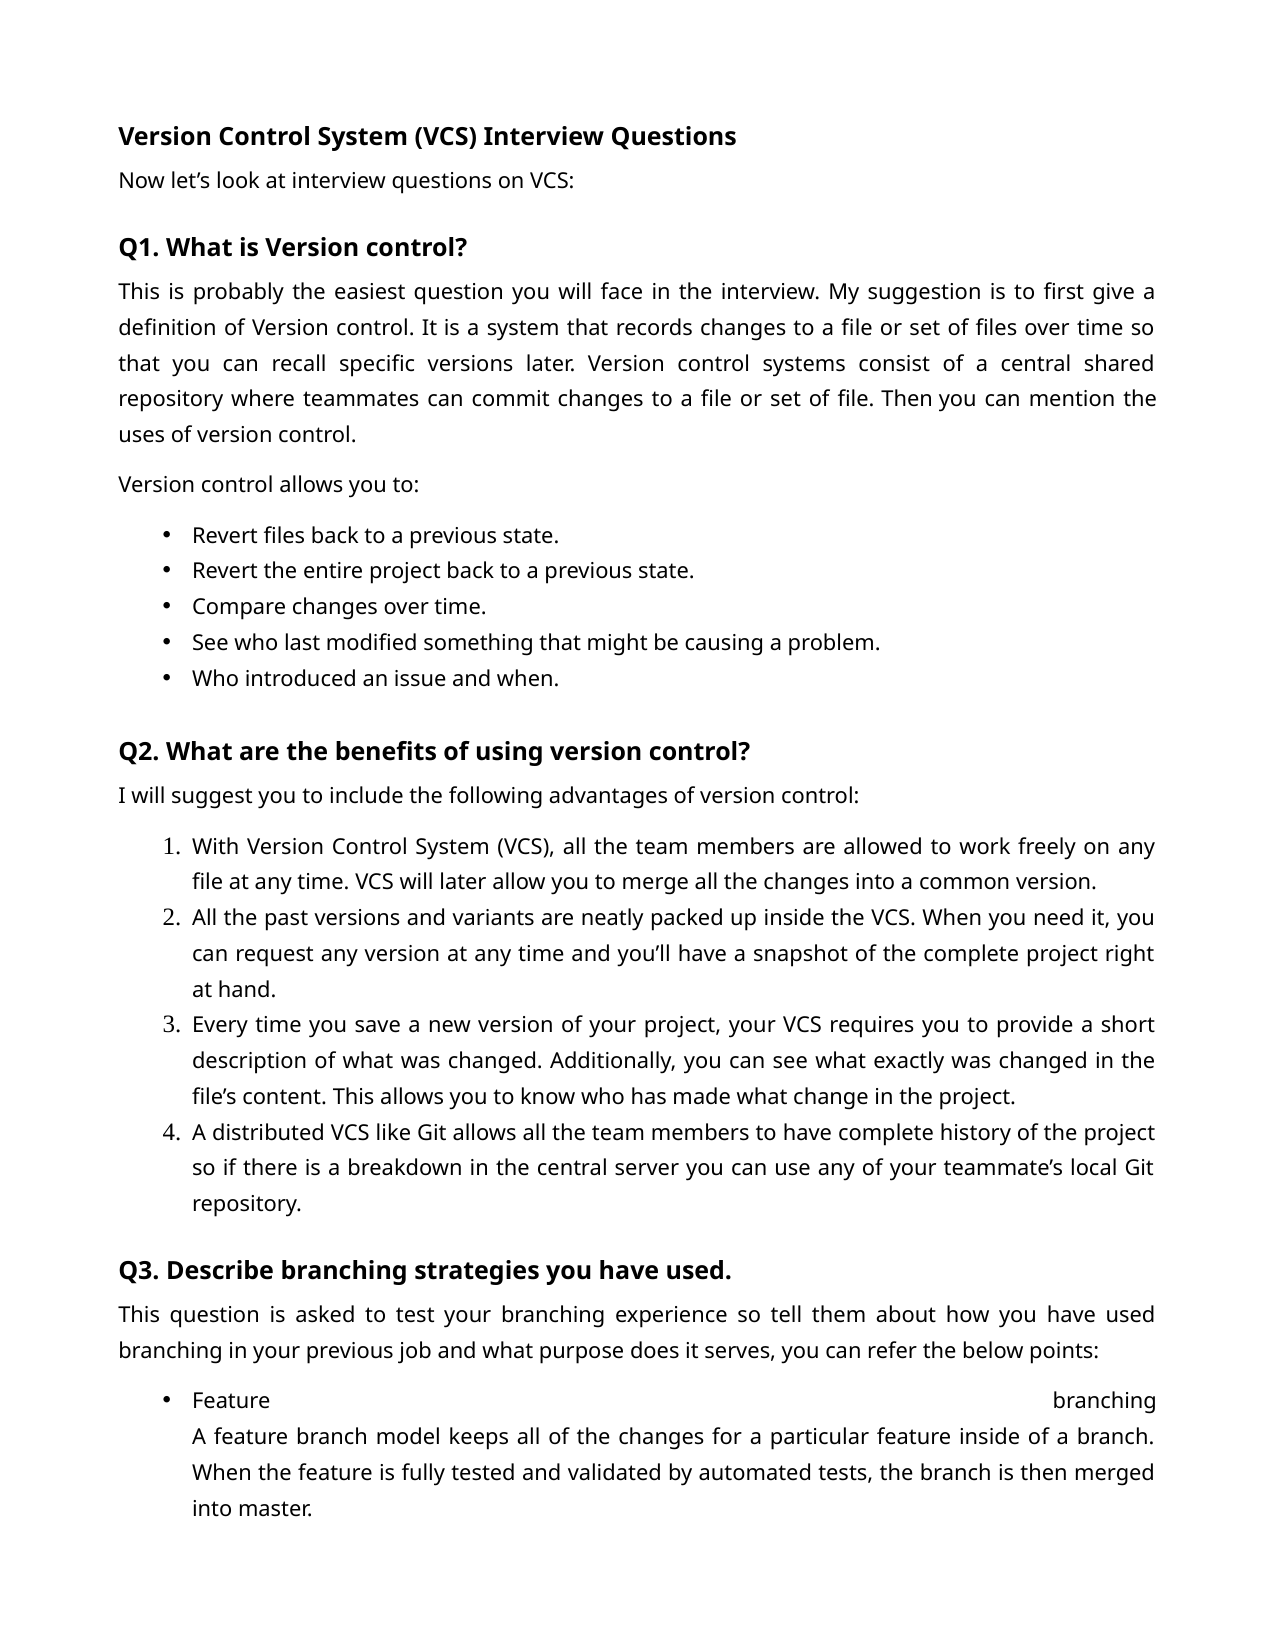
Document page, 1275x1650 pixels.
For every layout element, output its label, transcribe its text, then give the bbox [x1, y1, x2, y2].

list Revert the entire project back to a previous state. [162, 555, 1157, 585]
list See who last modified something that might be causing a problem. [162, 627, 1157, 657]
list Every time you save a new version of your project, your VCS requires you to provide a short description of what was changed. Additionally, you can see what exactly was changed in the file’s content. This allows you to know who has made what change in the project. [162, 1009, 1157, 1111]
text This question is asked to test your branching experience so tell them about how you have used branching in your previous job and what purpose does it serves, you can refer the below points: [118, 1299, 1157, 1365]
list Feature branching A feature branch model keeps all of the changes for a particular feature inside of a branch. When the feature is fully tested and validated by automated tests, the branch is then merged into master. [162, 1385, 1157, 1522]
text Version control allows you to: [118, 469, 1157, 499]
subtitle Version Control System (VCS) Interview Questions [118, 118, 1157, 152]
list Revert files back to a previous state. [162, 520, 1157, 549]
text This is probably the easiest question you will face in the interview. My suggestion is to first give a definition of Version control. It is a system that records changes to a file or set of files over time so that you can recall specific versions later. Version control systems consist of a central shared repository where teammates can commit changes to a file or set of file. Then you can mention the uses of version control. [118, 276, 1157, 449]
list A distributed VCS like Git allows all the team members to have complete history of the project so if there is a breakdown in the central server you can use any of your teammate’s local Git repository. [162, 1116, 1157, 1218]
subtitle Q3. Describe branching strategies you have used. [118, 1253, 1157, 1287]
subtitle Q2. What are the benefits of using version control? [118, 734, 1157, 768]
text I will suggest you to include the following advantages of version control: [118, 780, 1157, 810]
subtitle Q1. What is Version control? [118, 229, 1157, 264]
list All the past versions and variants are neatly packed up inside the VCS. When you need it, you can request any version at any time and you’ll have a snapshot of the complete project right at hand. [162, 902, 1157, 1003]
text Now let’s look at interview questions on VCS: [118, 165, 1157, 194]
list With Version Control System (VCS), all the team members are allowed to work freely on any file at any time. VCS will later allow you to merge all the changes into a common version. [162, 831, 1157, 896]
list Who introduced an issue and when. [162, 663, 1157, 692]
list Compare changes over time. [162, 591, 1157, 621]
